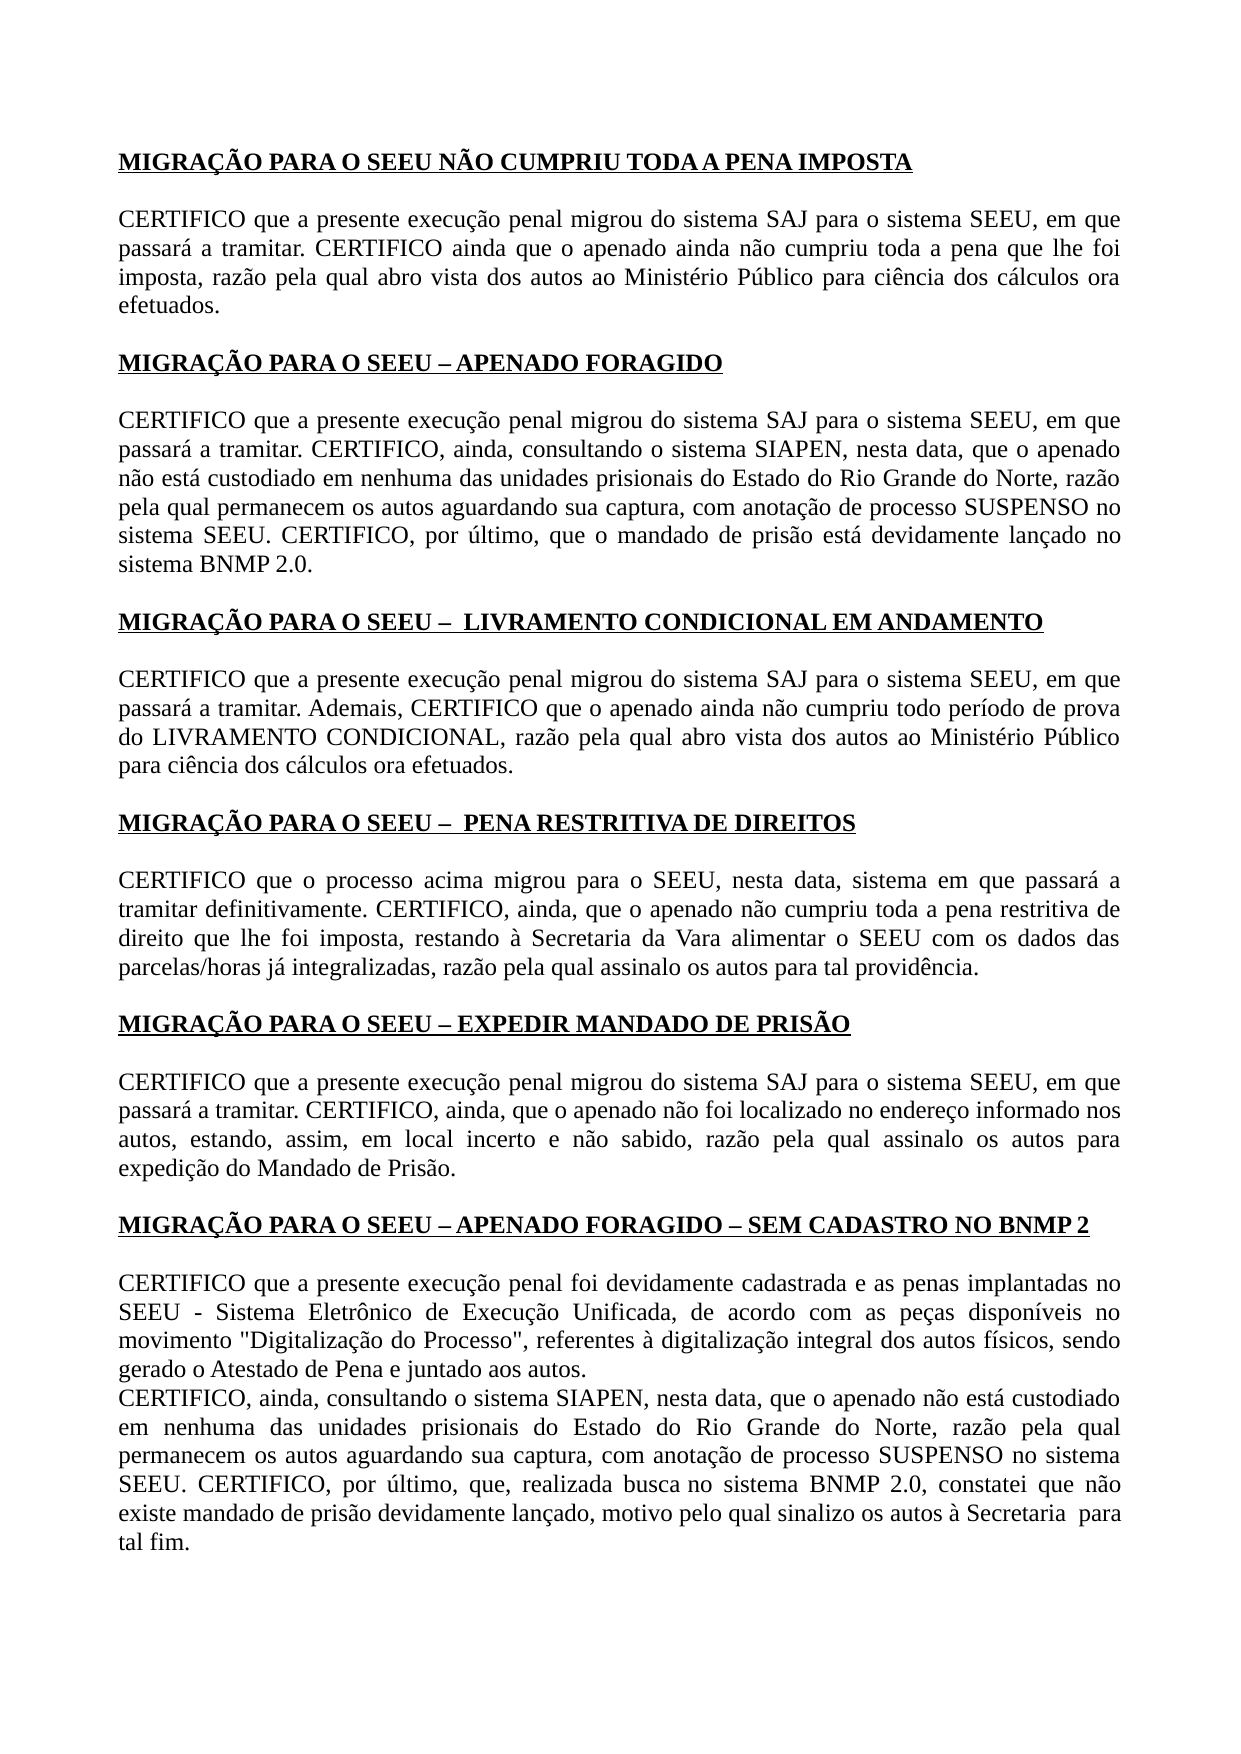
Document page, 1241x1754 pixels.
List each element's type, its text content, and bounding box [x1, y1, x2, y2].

text MIGRAÇÃO PARA O SEEU – PENA RESTRITIVA DE DIREITOS [118, 808, 1122, 837]
text MIGRAÇÃO PARA O SEEU – APENADO FORAGIDO – SEM CADASTRO NO BNMP 2 [118, 1211, 1122, 1239]
text CERTIFICO que a presente execução penal migrou do sistema SAJ para o sistema SEEU, em que passará a tramitar. Ademais, CERTIFICO que o apenado ainda não cumpriu todo período de prova do LIVRAMENTO CONDICIONAL, razão pela qual abro vista dos autos ao Ministério Público para ciência dos cálculos ora efetuados. [118, 664, 1122, 779]
text CERTIFICO que a presente execução penal migrou do sistema SAJ para o sistema SEEU, em que passará a tramitar. CERTIFICO ainda que o apenado ainda não cumpriu toda a pena que lhe foi imposta, razão pela qual abro vista dos autos ao Ministério Público para ciência dos cálculos ora efetuados. [118, 204, 1122, 319]
text MIGRAÇÃO PARA O SEEU – LIVRAMENTO CONDICIONAL EM ANDAMENTO [118, 607, 1122, 636]
text MIGRAÇÃO PARA O SEEU NÃO CUMPRIU TODA A PENA IMPOSTA [118, 147, 1122, 176]
text CERTIFICO que a presente execução penal migrou do sistema SAJ para o sistema SEEU, em que passará a tramitar. CERTIFICO, ainda, consultando o sistema SIAPEN, nesta data, que o apenado não está custodiado em nenhuma das unidades prisionais do Estado do Rio Grande do Norte, razão pela qual permanecem os autos aguardando sua captura, com anotação de processo SUSPENSO no sistema SEEU. CERTIFICO, por último, que o mandado de prisão está devidamente lançado no sistema BNMP 2.0. [118, 406, 1122, 578]
text MIGRAÇÃO PARA O SEEU – APENADO FORAGIDO [118, 348, 1122, 377]
text MIGRAÇÃO PARA O SEEU – EXPEDIR MANDADO DE PRISÃO [118, 1009, 1122, 1038]
text CERTIFICO que a presente execução penal migrou do sistema SAJ para o sistema SEEU, em que passará a tramitar. CERTIFICO, ainda, que o apenado não foi localizado no endereço informado nos autos, estando, assim, em local incerto e não sabido, razão pela qual assinalo os autos para expedição do Mandado de Prisão. [118, 1067, 1122, 1182]
text CERTIFICO, ainda, consultando o sistema SIAPEN, nesta data, que o apenado não está custodiado em nenhuma das unidades prisionais do Estado do Rio Grande do Norte, razão pela qual permanecem os autos aguardando sua captura, com anotação de processo SUSPENSO no sistema SEEU. CERTIFICO, por último, que, realizada busca no sistema BNMP 2.0, constatei que não existe mandado de prisão devidamente lançado, motivo pelo qual sinalizo os autos à Secretaria para tal fim. [118, 1383, 1122, 1556]
text CERTIFICO que o processo acima migrou para o SEEU, nesta data, sistema em que passará a tramitar definitivamente. CERTIFICO, ainda, que o apenado não cumpriu toda a pena restritiva de direito que lhe foi imposta, restando à Secretaria da Vara alimentar o SEEU com os dados das parcelas/horas já integralizadas, razão pela qual assinalo os autos para tal providência. [118, 866, 1122, 981]
text CERTIFICO que a presente execução penal foi devidamente cadastrada e as penas implantadas no SEEU - Sistema Eletrônico de Execução Unificada, de acordo com as peças disponíveis no movimento "Digitalização do Processo", referentes à digitalização integral dos autos físicos, sendo gerado o Atestado de Pena e juntado aos autos. [118, 1268, 1122, 1383]
